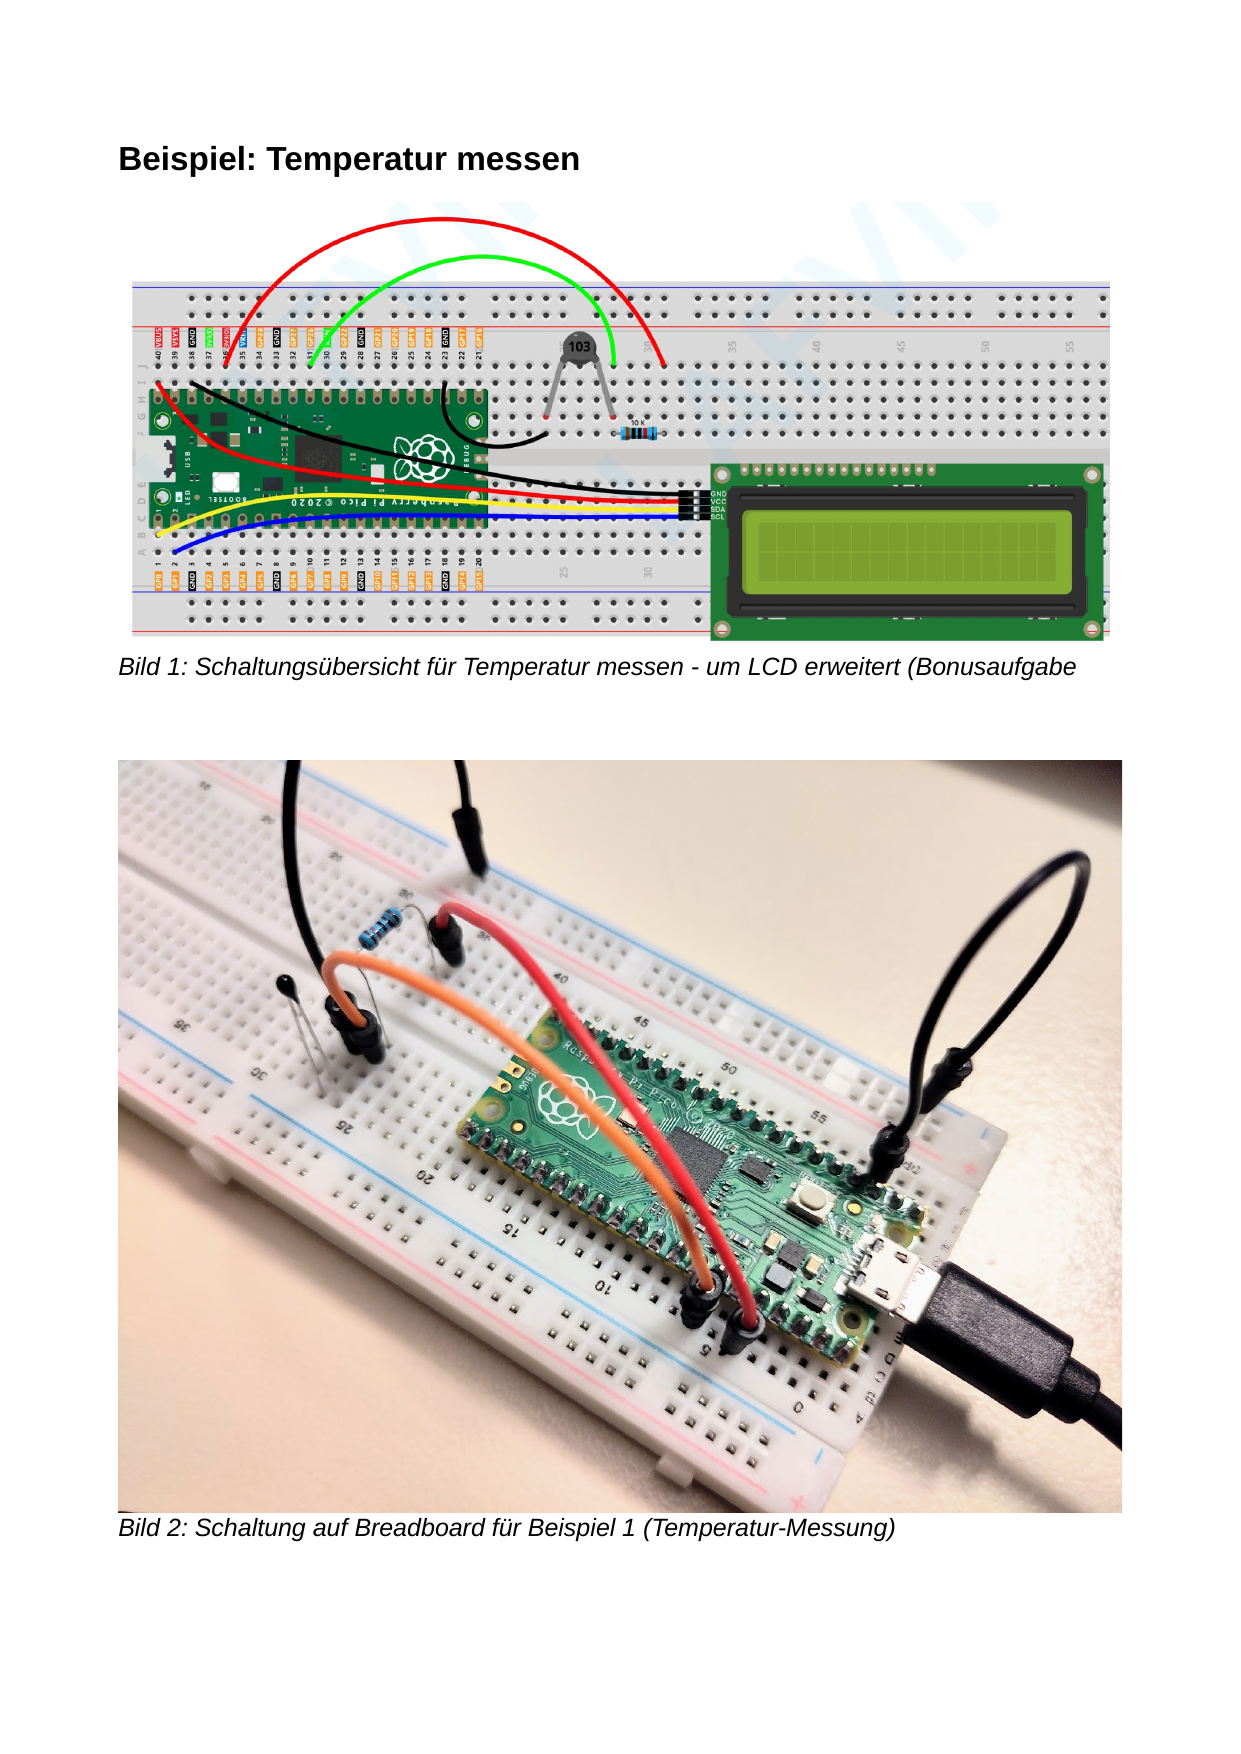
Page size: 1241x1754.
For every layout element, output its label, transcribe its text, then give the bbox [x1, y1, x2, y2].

text Bild 2: Schaltung auf Breadboard für Beispiel 1 (Temperatur-Messung) [118, 1513, 1122, 1541]
picture [118, 202, 1123, 653]
picture [118, 760, 1123, 1513]
text Bild 1: Schaltungsübersicht für Temperatur messen - um LCD erweitert (Bonusaufgabe [118, 653, 1122, 681]
subtitle Beispiel: Temperatur messen [118, 139, 1122, 177]
